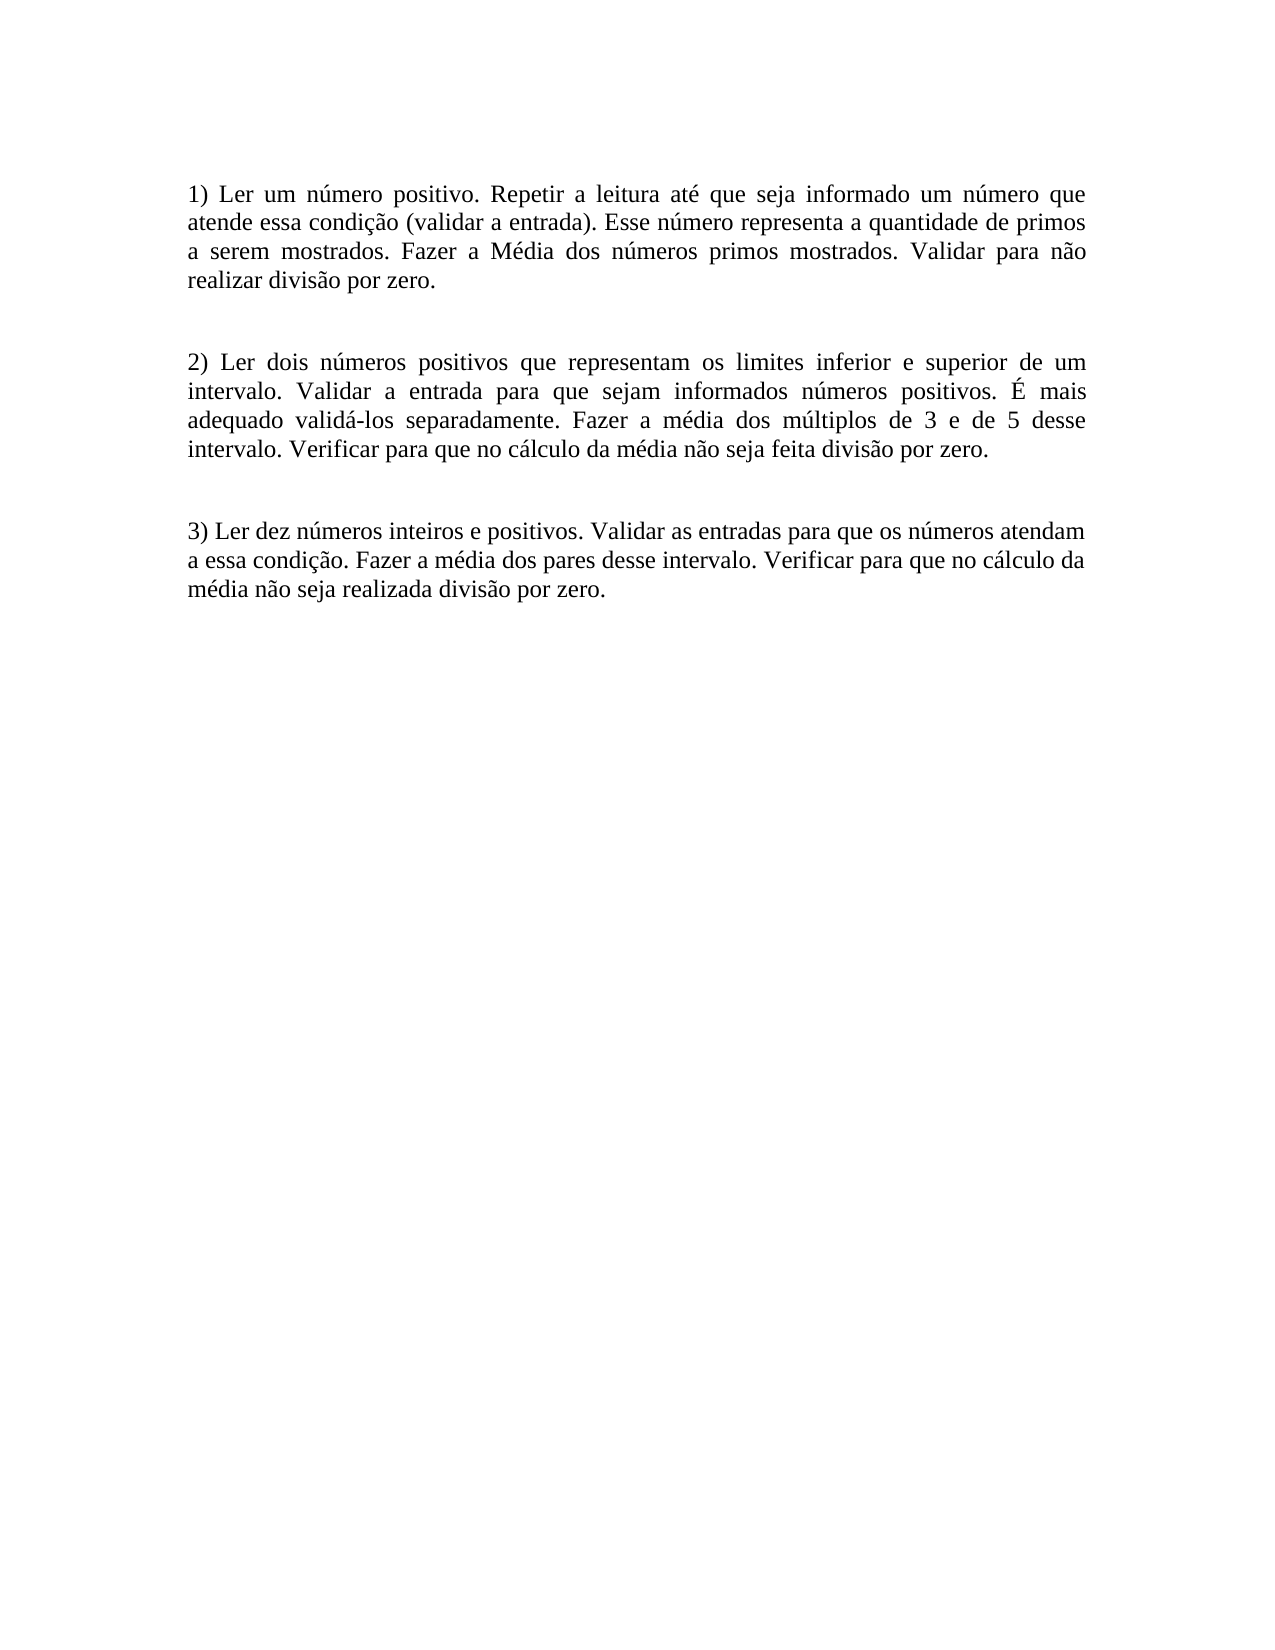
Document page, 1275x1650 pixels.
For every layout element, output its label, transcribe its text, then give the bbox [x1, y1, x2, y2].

text 3) Ler dez números inteiros e positivos. Validar as entradas para que os números atendam a essa condição. Fazer a média dos pares desse intervalo. Verificar para que no cálculo da média não seja realizada divisão por zero. [187, 516, 1087, 602]
text 1) Ler um número positivo. Repetir a leitura até que seja informado um número que atende essa condição (validar a entrada). Esse número representa a quantidade de primos a serem mostrados. Fazer a Média dos números primos mostrados. Validar para não realizar divisão por zero. [187, 179, 1087, 294]
text 2) Ler dois números positivos que representam os limites inferior e superior de um intervalo. Validar a entrada para que sejam informados números positivos. É mais adequado validá-los separadamente. Fazer a média dos múltiplos de 3 e de 5 desse intervalo. Verificar para que no cálculo da média não seja feita divisão por zero. [187, 347, 1087, 462]
